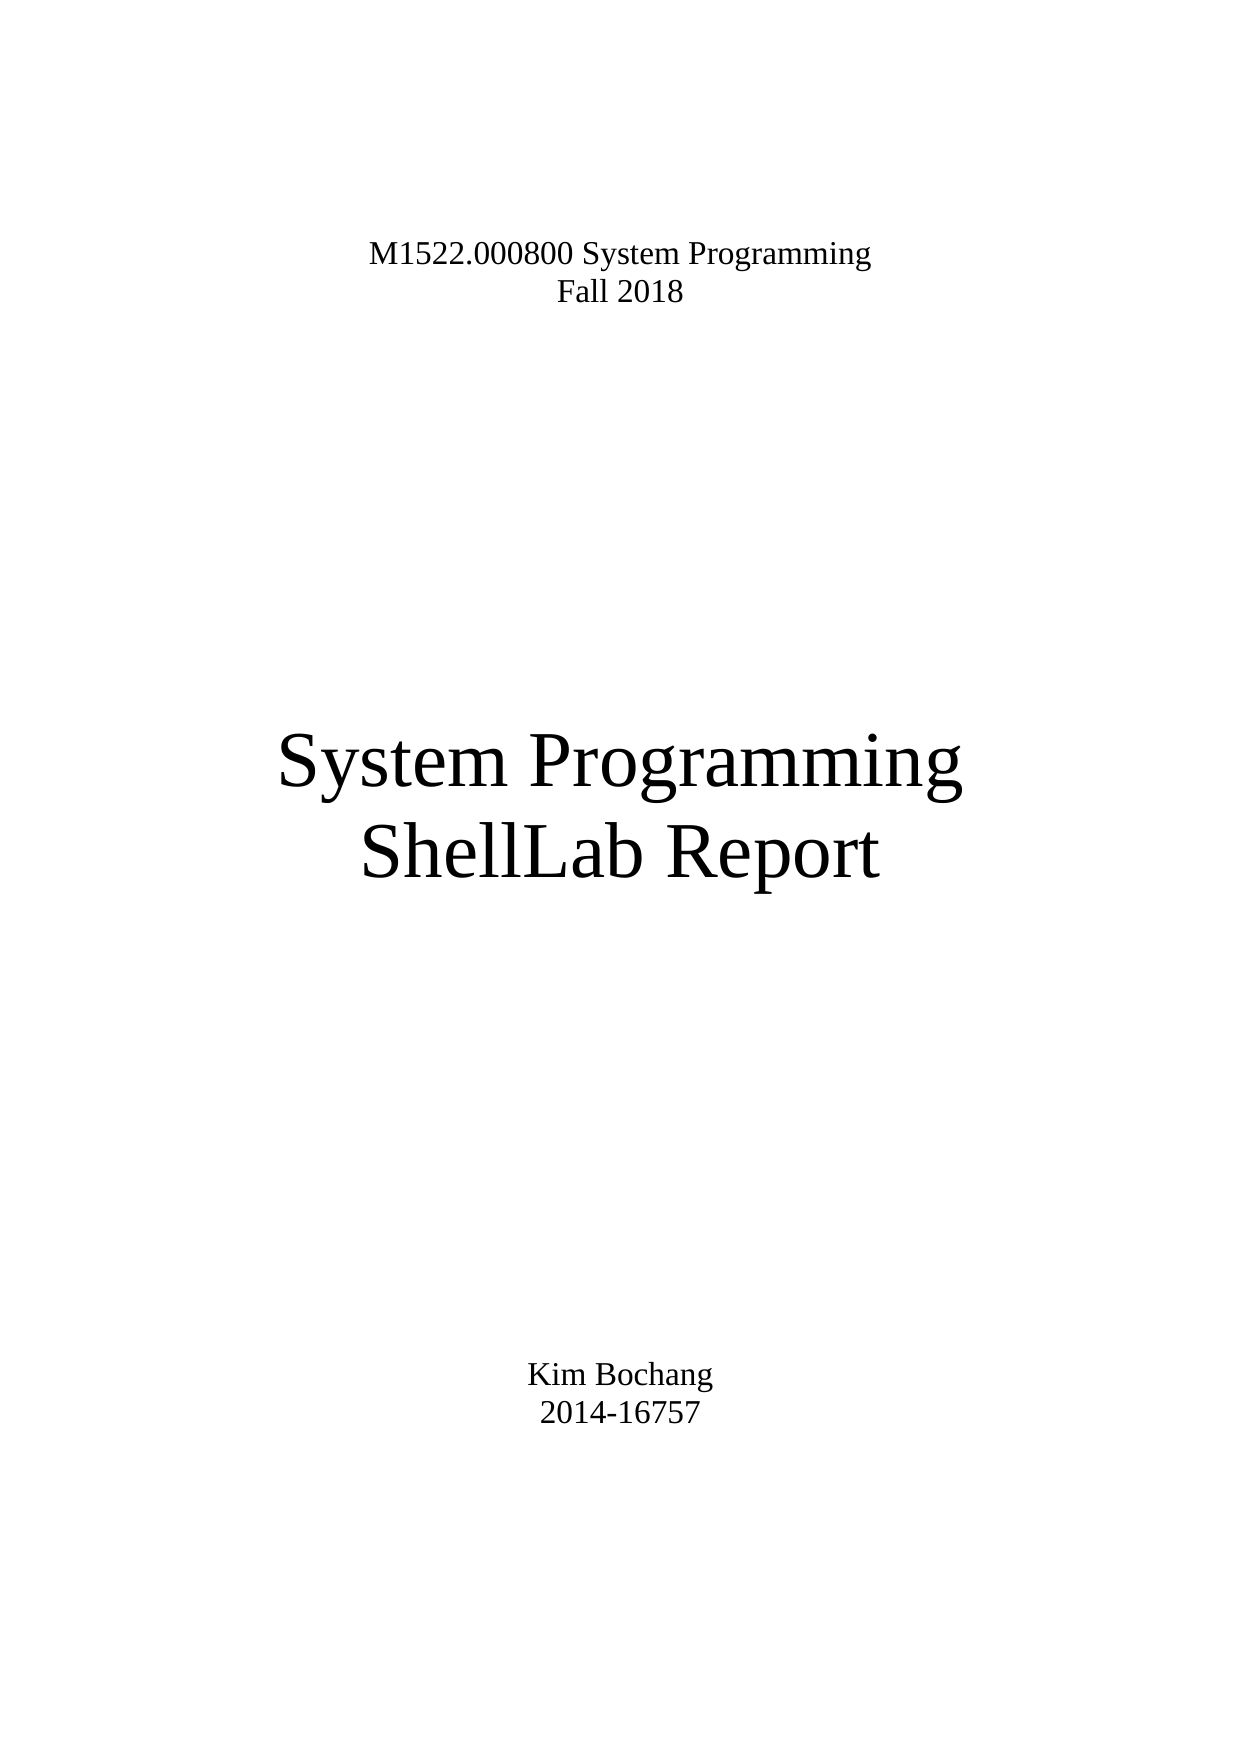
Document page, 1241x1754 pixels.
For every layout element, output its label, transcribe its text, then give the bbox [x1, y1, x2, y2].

text 2014-16757 [118, 1393, 1122, 1431]
text Fall 2018 [118, 271, 1122, 310]
text ShellLab Report [118, 803, 1122, 894]
text Kim Bochang [118, 1354, 1122, 1393]
text System Programming [118, 712, 1122, 803]
text M1522.000800 System Programming [118, 233, 1122, 271]
